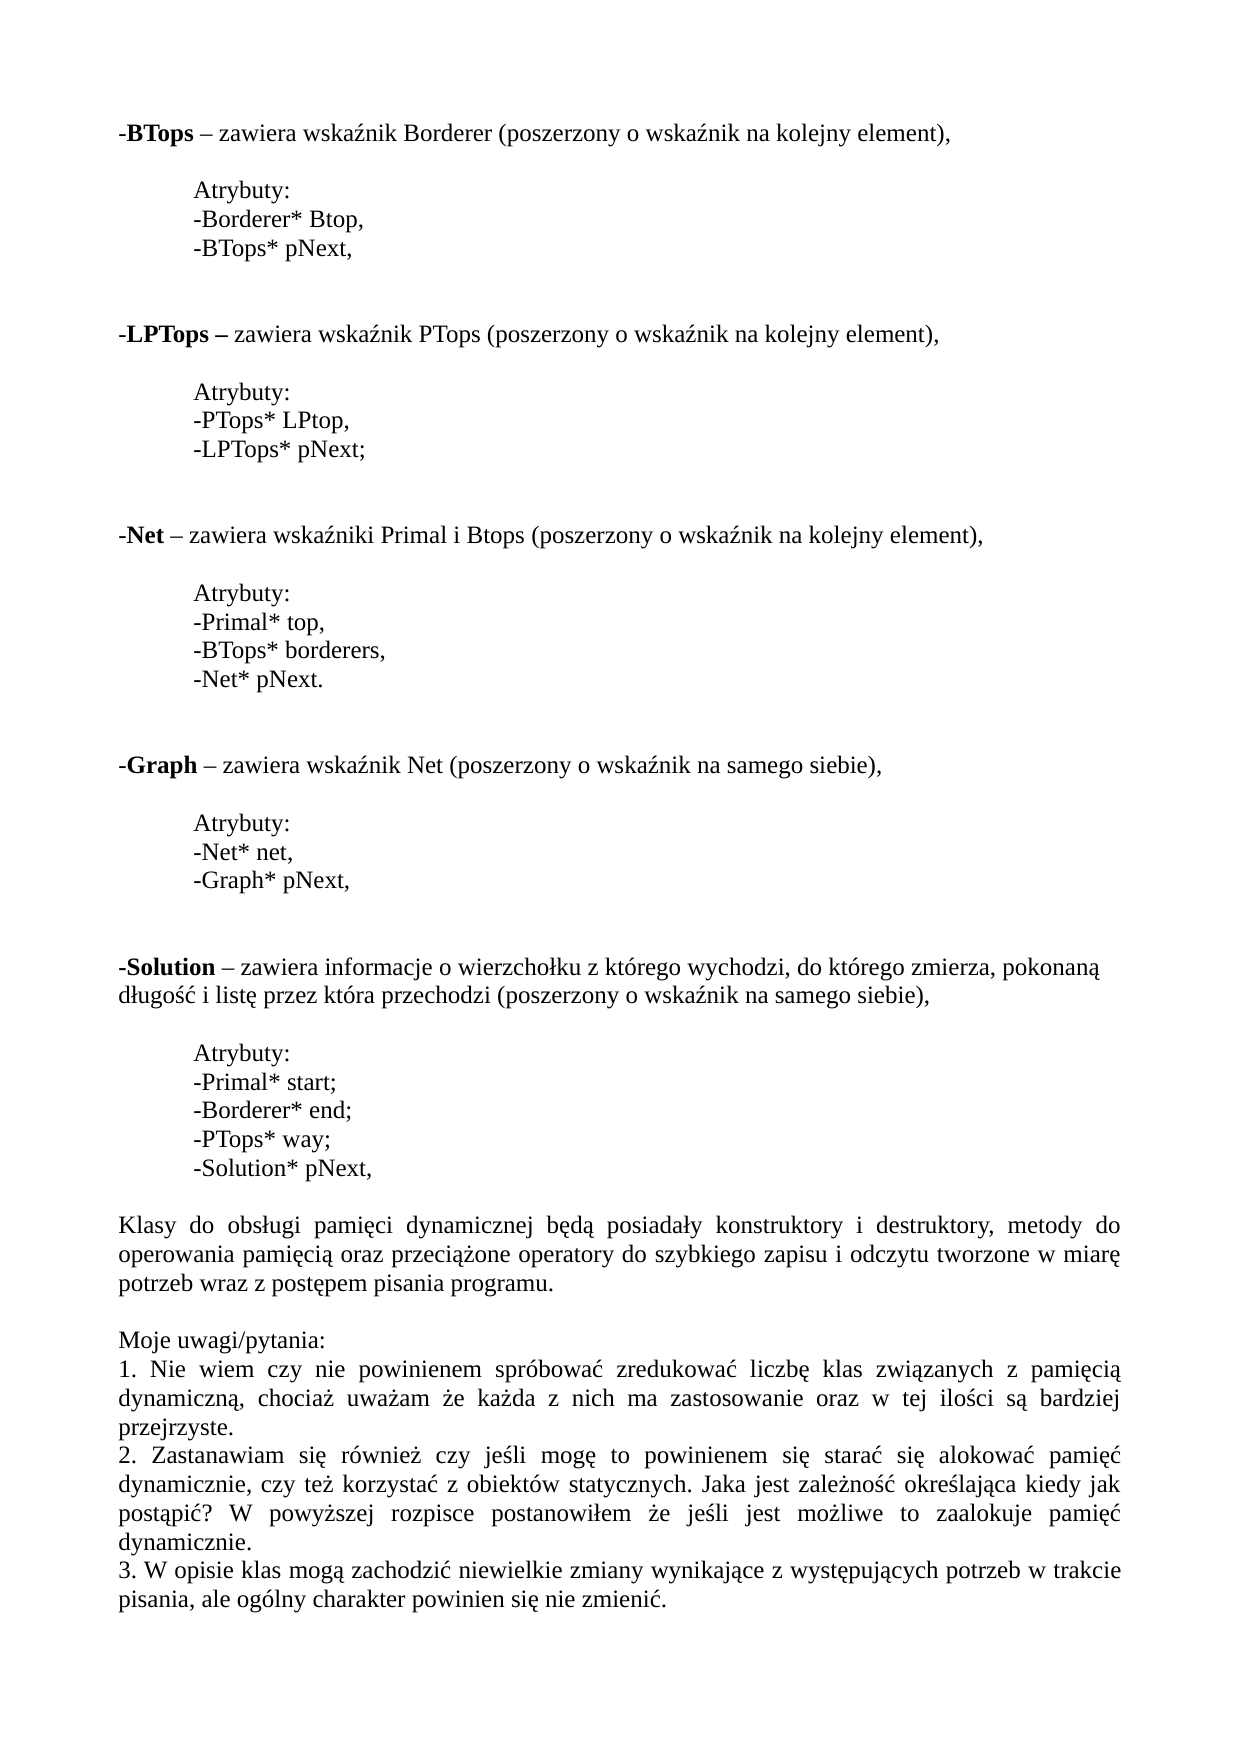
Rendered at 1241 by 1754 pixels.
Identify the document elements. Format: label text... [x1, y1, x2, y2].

text 3. W opisie klas mogą zachodzić niewielkie zmiany wynikające z występujących potrzeb w trakcie pisania, ale ogólny charakter powinien się nie zmienić. [118, 1556, 1122, 1613]
text Atrybuty: [118, 578, 1122, 607]
text -PTops* way; [118, 1124, 1122, 1153]
text -Borderer* Btop, [118, 204, 1122, 233]
text -PTops* LPtop, [118, 406, 1122, 434]
text -Solution* pNext, [118, 1153, 1122, 1182]
text -Net* net, [118, 837, 1122, 866]
text Moje uwagi/pytania: [118, 1326, 1122, 1354]
text -BTops – zawiera wskaźnik Borderer (poszerzony o wskaźnik na kolejny element), [118, 118, 1122, 147]
text -Graph – zawiera wskaźnik Net (poszerzony o wskaźnik na samego siebie), [118, 751, 1122, 779]
text -Primal* start; [118, 1067, 1122, 1096]
text Atrybuty: [118, 808, 1122, 837]
text Atrybuty: [118, 377, 1122, 406]
text -Net* pNext. [118, 664, 1122, 693]
text -Net – zawiera wskaźniki Primal i Btops (poszerzony o wskaźnik na kolejny element), [118, 521, 1122, 549]
text -Borderer* end; [118, 1096, 1122, 1124]
text -Solution – zawiera informacje o wierzchołku z którego wychodzi, do którego zmierza, pokonaną długość i listę przez która przechodzi (poszerzony o wskaźnik na samego siebie), [118, 952, 1122, 1009]
text -LPTops – zawiera wskaźnik PTops (poszerzony o wskaźnik na kolejny element), [118, 319, 1122, 348]
text Atrybuty: [118, 1038, 1122, 1067]
text -Primal* top, [118, 607, 1122, 636]
text Klasy do obsługi pamięci dynamicznej będą posiadały konstruktory i destruktory, metody do operowania pamięcią oraz przeciążone operatory do szybkiego zapisu i odczytu tworzone w miarę potrzeb wraz z postępem pisania programu. [118, 1211, 1122, 1297]
text 1. Nie wiem czy nie powinienem spróbować zredukować liczbę klas związanych z pamięcią dynamiczną, chociaż uważam że każda z nich ma zastosowanie oraz w tej ilości są bardziej przejrzyste. [118, 1354, 1122, 1441]
text 2. Zastanawiam się również czy jeśli mogę to powinienem się starać się alokować pamięć dynamicznie, czy też korzystać z obiektów statycznych. Jaka jest zależność określająca kiedy jak postąpić? W powyższej rozpisce postanowiłem że jeśli jest możliwe to zaalokuje pamięć dynamicznie. [118, 1441, 1122, 1556]
text -Graph* pNext, [118, 866, 1122, 894]
text -LPTops* pNext; [118, 434, 1122, 463]
text -BTops* pNext, [118, 233, 1122, 262]
text Atrybuty: [118, 176, 1122, 204]
text -BTops* borderers, [118, 636, 1122, 664]
